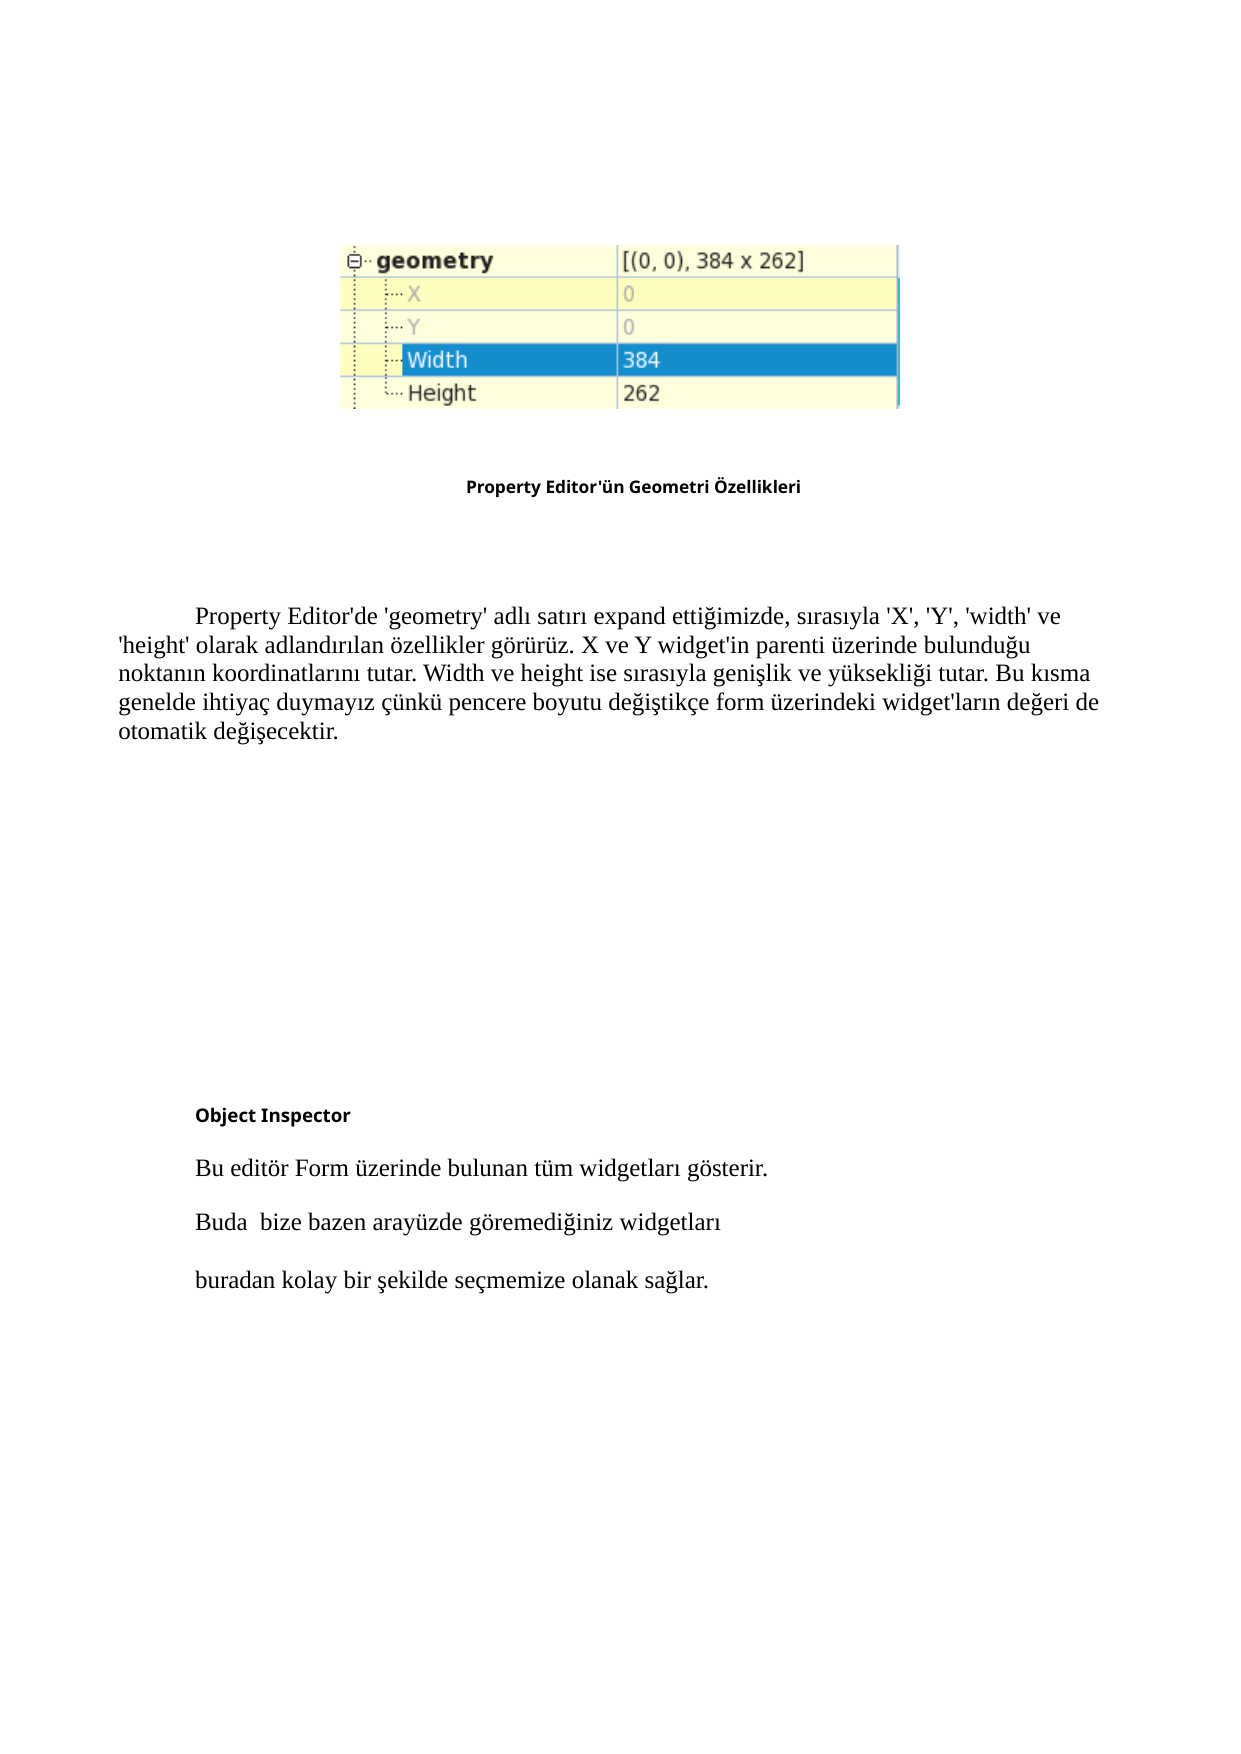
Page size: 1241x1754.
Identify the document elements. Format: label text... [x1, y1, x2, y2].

text buradan kolay bir şekilde seçmemize olanak sağlar. [118, 1265, 1122, 1293]
text Property Editor'ün Geometri Özellikleri [118, 475, 1122, 499]
text Buda bize bazen arayüzde göremediğiniz widgetları [118, 1207, 1122, 1236]
picture [340, 245, 900, 409]
text Bu editör Form üzerinde bulunan tüm widgetları gösterir. [118, 1153, 1122, 1182]
text Property Editor'de 'geometry' adlı satırı expand ettiğimizde, sırasıyla 'X', 'Y', 'width' ve 'height' olarak adlandırılan özellikler görürüz. X ve Y widget'in parenti üzerinde bulunduğu noktanın koordinatlarını tutar. Width ve height ise sırasıyla genişlik ve yüksekliği tutar. Bu kısma genelde ihtiyaç duymayız çünkü pencere boyutu değiştikçe form üzerindeki widget'ların değeri de otomatik değişecektir. [118, 601, 1122, 745]
text Object Inspector [118, 1102, 1122, 1127]
